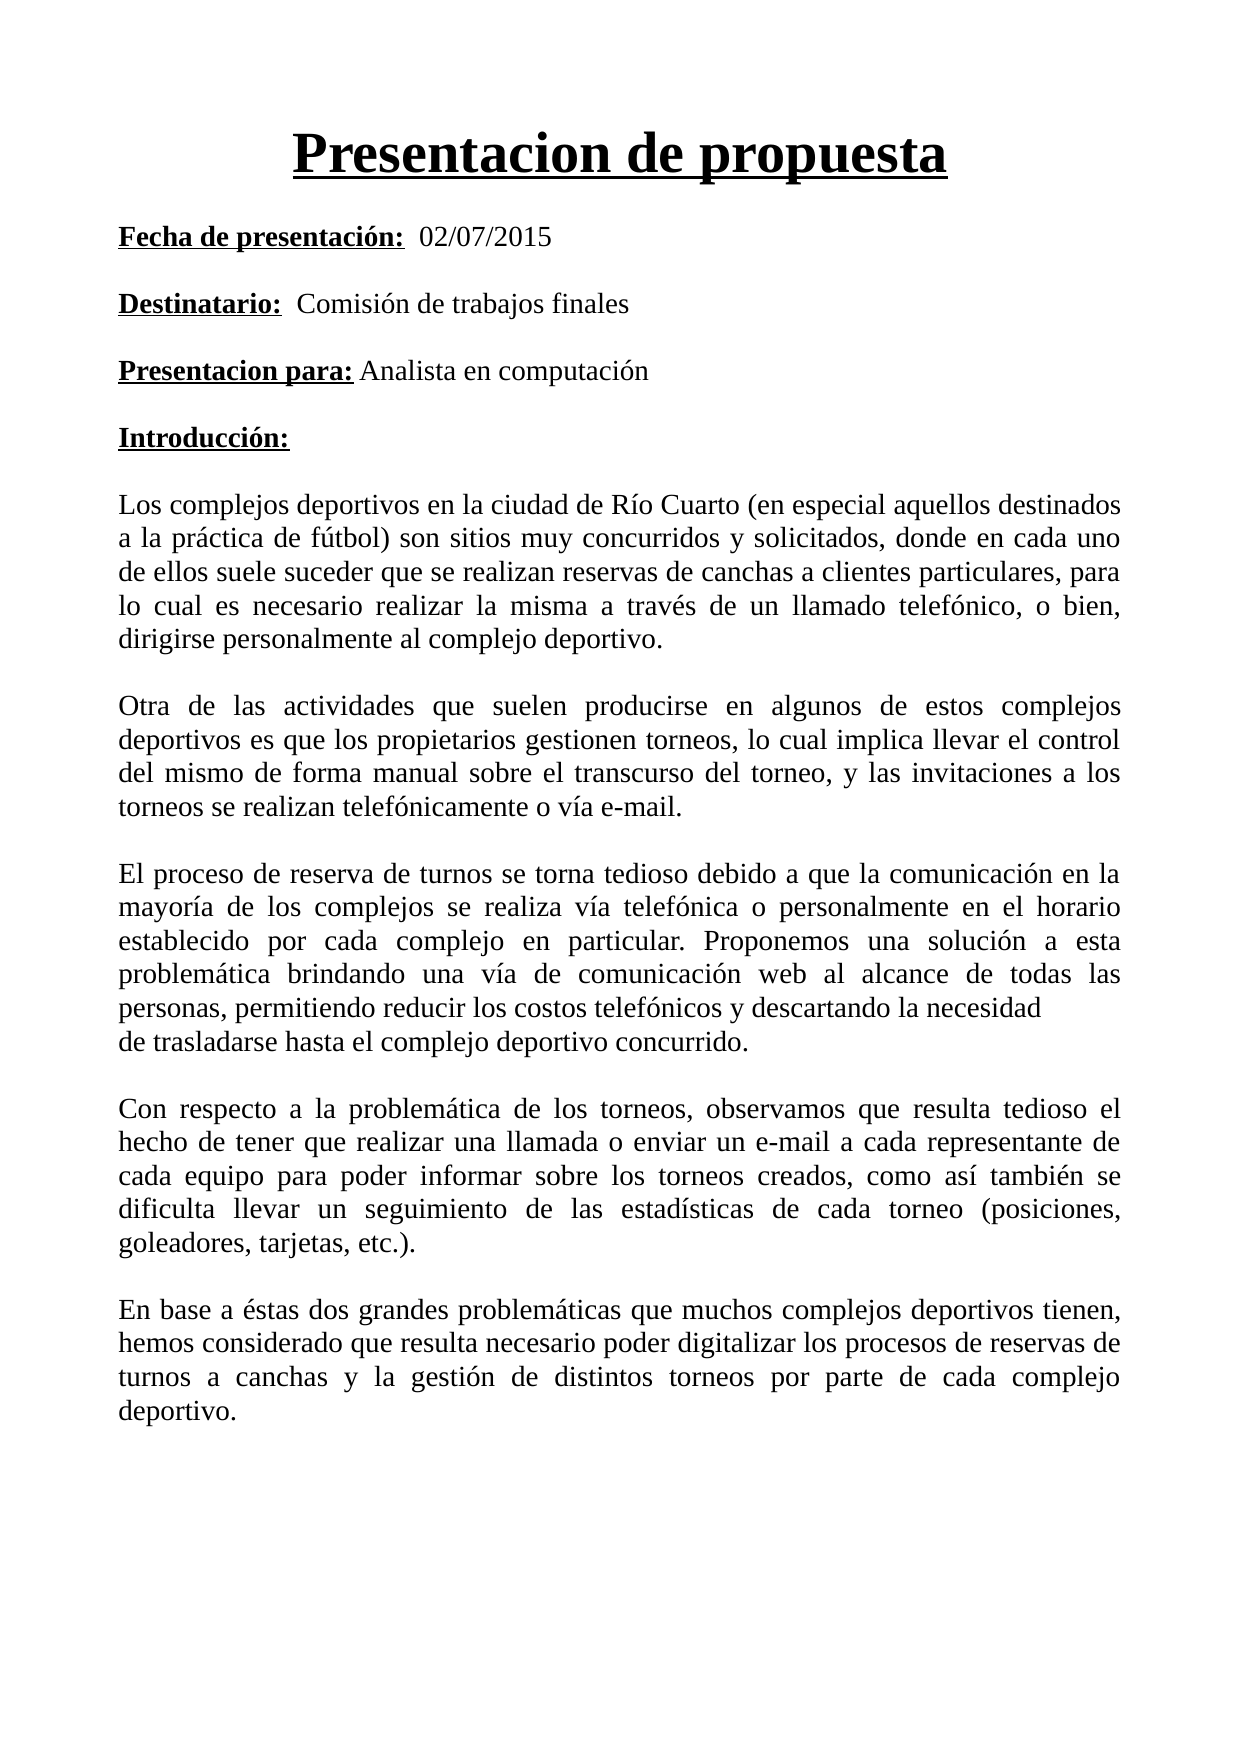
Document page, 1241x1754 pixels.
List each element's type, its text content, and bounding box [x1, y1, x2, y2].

text Presentacion de propuesta [118, 118, 1122, 185]
text Introducción: [118, 420, 1122, 453]
text Fecha de presentación: 02/07/2015 [118, 219, 1122, 252]
text Con respecto a la problemática de los torneos, observamos que resulta tedioso el hecho de tener que realizar una llamada o enviar un e-mail a cada representante de cada equipo para poder informar sobre los torneos creados, como así también se dificulta llevar un seguimiento de las estadísticas de cada torneo (posiciones, goleadores, tarjetas, etc.). [118, 1091, 1122, 1258]
text de trasladarse hasta el complejo deportivo concurrido. [118, 1024, 1122, 1057]
text El proceso de reserva de turnos se torna tedioso debido a que la comunicación en la mayoría de los complejos se realiza vía telefónica o personalmente en el horario establecido por cada complejo en particular. Proponemos una solución a esta problemática brindando una vía de comunicación web al alcance de todas las personas, permitiendo reducir los costos telefónicos y descartando la necesidad [118, 856, 1122, 1024]
text Presentacion para: Analista en computación [118, 353, 1122, 386]
text Destinatario: Comisión de trabajos finales [118, 286, 1122, 319]
text Otra de las actividades que suelen producirse en algunos de estos complejos deportivos es que los propietarios gestionen torneos, lo cual implica llevar el control del mismo de forma manual sobre el transcurso del torneo, y las invitaciones a los torneos se realizan telefónicamente o vía e-mail. [118, 688, 1122, 822]
text Los complejos deportivos en la ciudad de Río Cuarto (en especial aquellos destinados a la práctica de fútbol) son sitios muy concurridos y solicitados, donde en cada uno de ellos suele suceder que se realizan reservas de canchas a clientes particulares, para lo cual es necesario realizar la misma a través de un llamado telefónico, o bien, dirigirse personalmente al complejo deportivo. [118, 487, 1122, 655]
text En base a éstas dos grandes problemáticas que muchos complejos deportivos tienen, hemos considerado que resulta necesario poder digitalizar los procesos de reservas de turnos a canchas y la gestión de distintos torneos por parte de cada complejo deportivo. [118, 1292, 1122, 1426]
